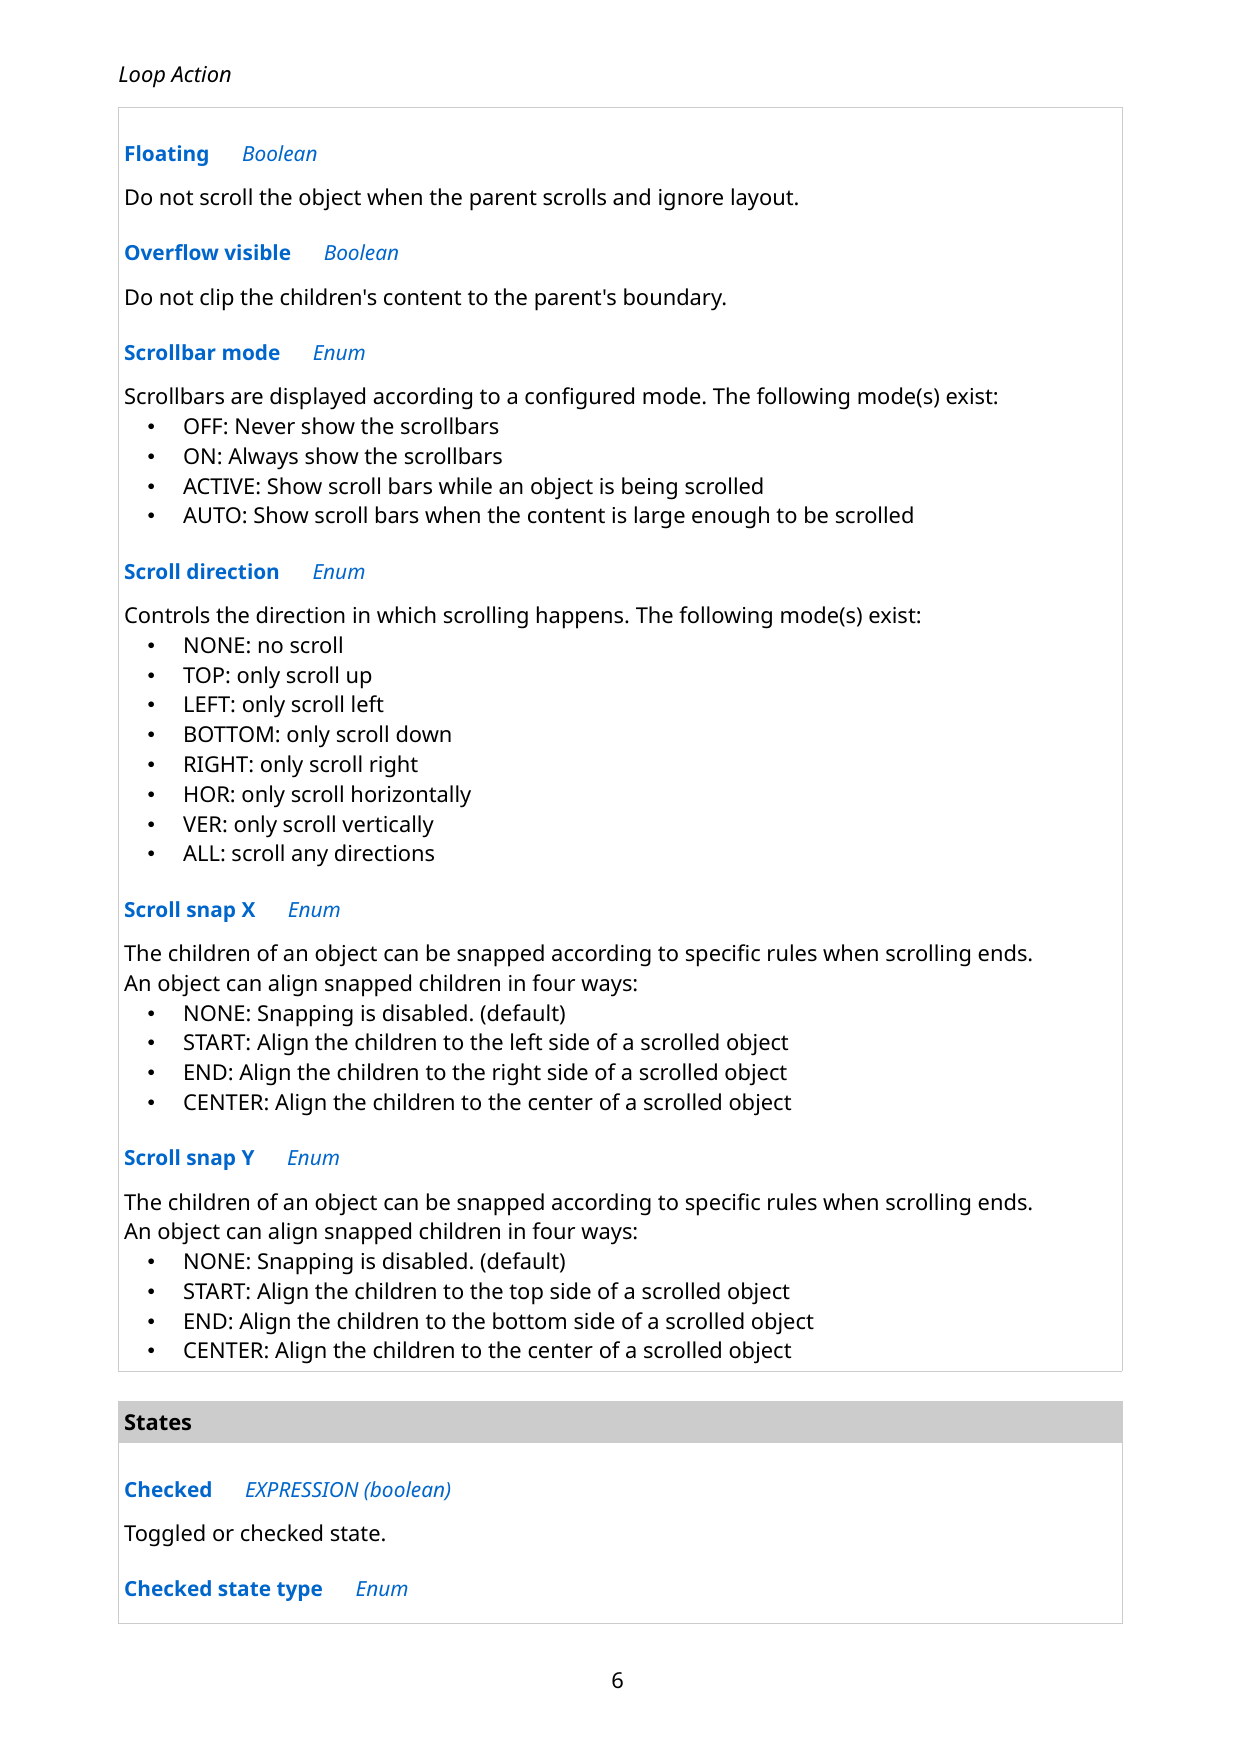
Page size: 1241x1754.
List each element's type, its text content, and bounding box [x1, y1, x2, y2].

table_cell Checked EXPRESSION (boolean) Toggled or checked state. Checked state type Enum [119, 1443, 1122, 1623]
table_header States [119, 1402, 1122, 1442]
table_cell Floating Boolean Do not scroll the object when the parent scrolls and ignore layout. Overflow visible Boolean Do not clip the children's content to the parent's boundary. Scrollbar mode Enum Scrollbars are displayed according to a configured mode. The following mode(s) exist: OFF: Never show the scrollbars ON: Always show the scrollbars ACTIVE: Show scroll bars while an object is being scrolled AUTO: Show scroll bars when the content is large enough to be scrolled Scroll direction Enum Controls the direction in which scrolling happens. The following mode(s) exist: NONE: no scroll TOP: only scroll up LEFT: only scroll left BOTTOM: only scroll down RIGHT: only scroll right HOR: only scroll horizontally VER: only scroll vertically ALL: scroll any directions Scroll snap X Enum The children of an object can be snapped according to specific rules when scrolling ends. An object can align snapped children in four ways: NONE: Snapping is disabled. (default) START: Align the children to the left side of a scrolled object END: Align the children to the right side of a scrolled object CENTER: Align the children to the center of a scrolled object Scroll snap Y Enum The children of an object can be snapped according to specific rules when scrolling ends. An object can align snapped children in four ways: NONE: Snapping is disabled. (default) START: Align the children to the top side of a scrolled object END: Align the children to the bottom side of a scrolled object CENTER: Align the children to the center of a scrolled object [119, 108, 1122, 1371]
